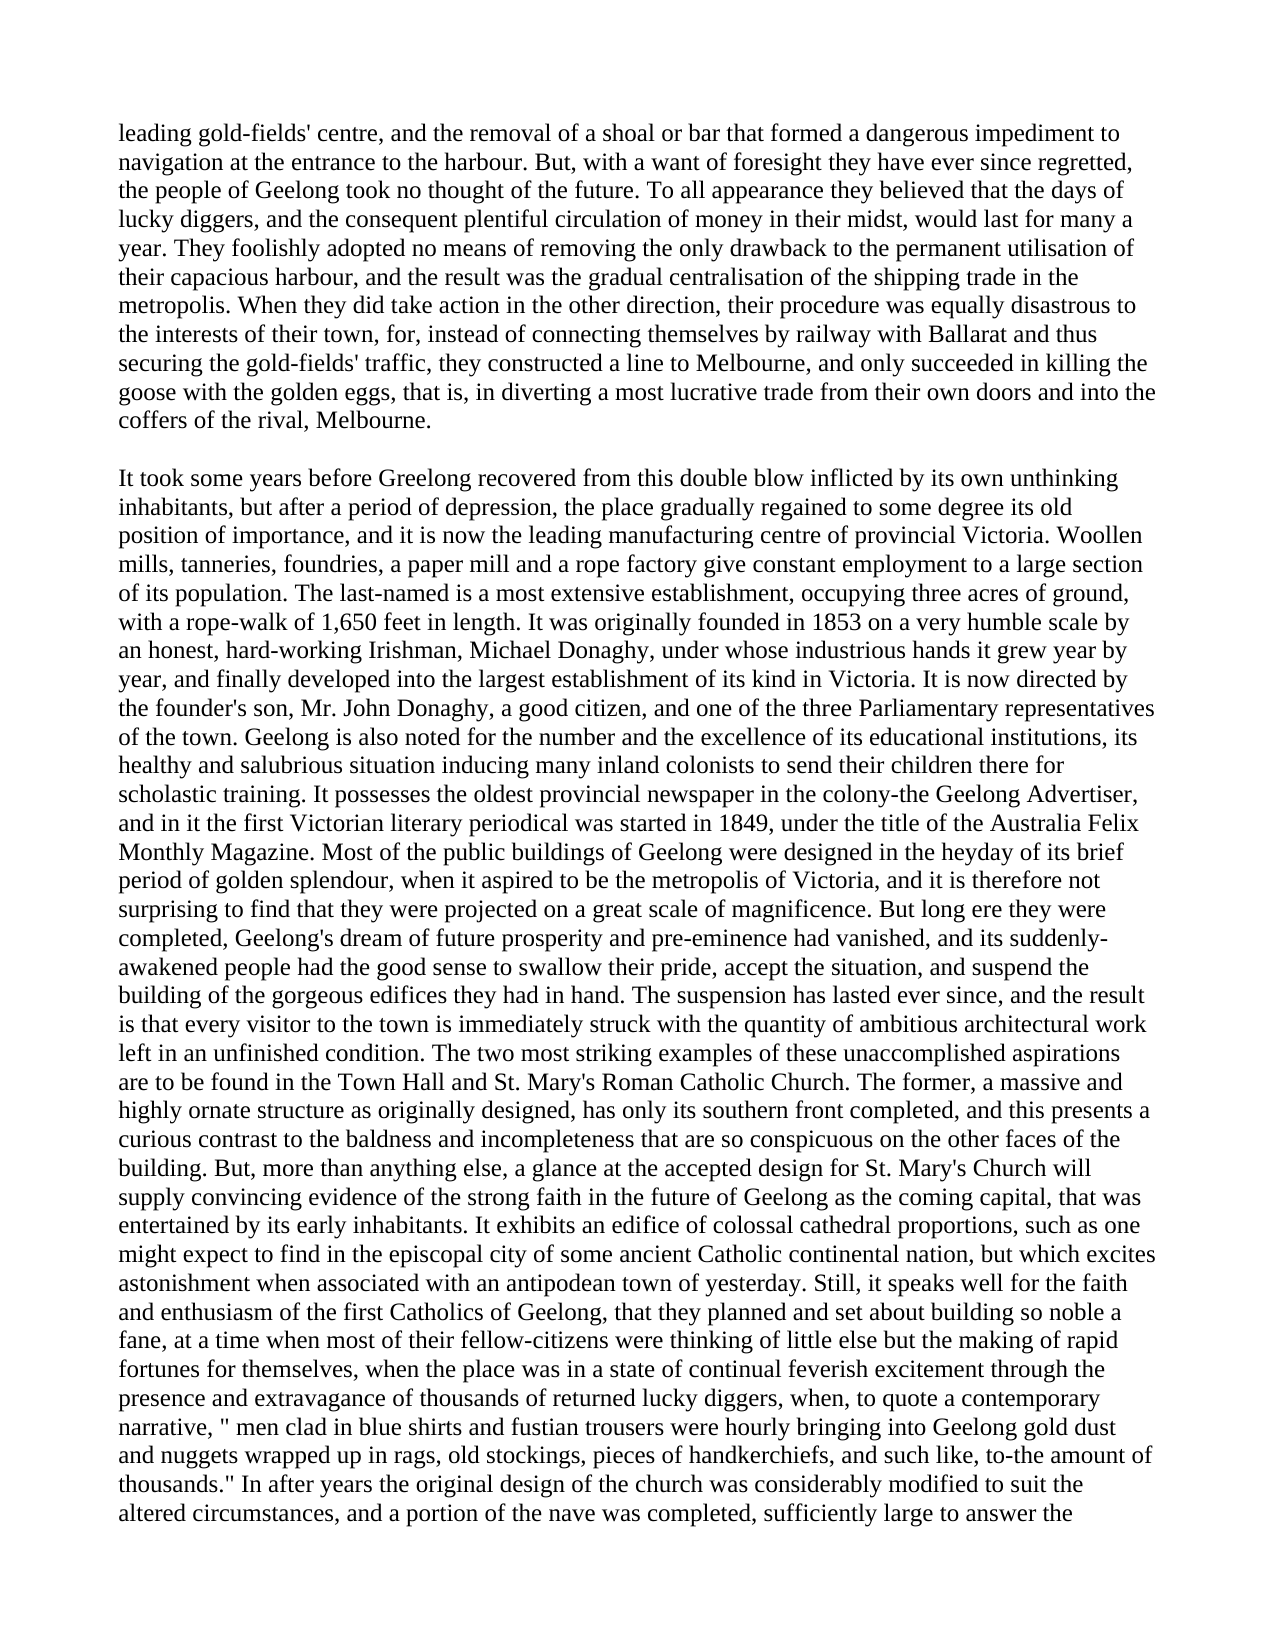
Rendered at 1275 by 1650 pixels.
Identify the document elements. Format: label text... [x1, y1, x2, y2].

text It took some years before Greelong recovered from this double blow inflicted by its own unthinking inhabitants, but after a period of depression, the place gradually regained to some degree its old position of importance, and it is now the leading manufacturing centre of provincial Victoria. Woollen mills, tanneries, foundries, a paper mill and a rope factory give constant employment to a large section of its population. The last-named is a most extensive establishment, occupying three acres of ground, with a rope-walk of 1,650 feet in length. It was originally founded in 1853 on a very humble scale by an honest, hard-working Irishman, Michael Donaghy, under whose industrious hands it grew year by year, and finally developed into the largest establishment of its kind in Victoria. It is now directed by the founder's son, Mr. John Donaghy, a good citizen, and one of the three Parliamentary representatives of the town. Geelong is also noted for the number and the excellence of its educational institutions, its healthy and salubrious situation inducing many inland colonists to send their children there for scholastic training. It possesses the oldest provincial newspaper in the colony-the Geelong Advertiser, and in it the first Victorian literary periodical was started in 1849, under the title of the Australia Felix Monthly Magazine. Most of the public buildings of Geelong were designed in the heyday of its brief period of golden splendour, when it aspired to be the metropolis of Victoria, and it is therefore not surprising to find that they were projected on a great scale of magnificence. But long ere they were completed, Geelong's dream of future prosperity and pre-eminence had vanished, and its suddenly-awakened people had the good sense to swallow their pride, accept the situation, and suspend the building of the gorgeous edifices they had in hand. The suspension has lasted ever since, and the result is that every visitor to the town is immediately struck with the quantity of ambitious architectural work left in an unfinished condition. The two most striking examples of these unaccomplished aspirations are to be found in the Town Hall and St. Mary's Roman Catholic Church. The former, a massive and highly ornate structure as originally designed, has only its southern front completed, and this presents a curious contrast to the baldness and incompleteness that are so conspicuous on the other faces of the building. But, more than anything else, a glance at the accepted design for St. Mary's Church will supply convincing evidence of the strong faith in the future of Geelong as the coming capital, that was entertained by its early inhabitants. It exhibits an edifice of colossal cathedral proportions, such as one might expect to find in the episcopal city of some ancient Catholic continental nation, but which excites astonishment when associated with an antipodean town of yesterday. Still, it speaks well for the faith and enthusiasm of the first Catholics of Geelong, that they planned and set about building so noble a fane, at a time when most of their fellow-citizens were thinking of little else but the making of rapid fortunes for themselves, when the place was in a state of continual feverish excitement through the presence and extravagance of thousands of returned lucky diggers, when, to quote a contemporary narrative, " men clad in blue shirts and fustian trousers were hourly bringing into Geelong gold dust and nuggets wrapped up in rags, old stockings, pieces of handkerchiefs, and such like, to-the amount of thousands." In after years the original design of the church was considerably modified to suit the altered circumstances, and a portion of the nave was completed, sufficiently large to answer the [118, 463, 1157, 1527]
text leading gold-fields' centre, and the removal of a shoal or bar that formed a dangerous impediment to navigation at the entrance to the harbour. But, with a want of foresight they have ever since regretted, the people of Geelong took no thought of the future. To all appearance they believed that the days of lucky diggers, and the consequent plentiful circulation of money in their midst, would last for many a year. They foolishly adopted no means of removing the only drawback to the permanent utilisation of their capacious harbour, and the result was the gradual centralisation of the shipping trade in the metropolis. When they did take action in the other direction, their procedure was equally disastrous to the interests of their town, for, instead of connecting themselves by railway with Ballarat and thus securing the gold-fields' traffic, they constructed a line to Melbourne, and only succeeded in killing the goose with the golden eggs, that is, in diverting a most lucrative trade from their own doors and into the coffers of the rival, Melbourne. [118, 118, 1157, 434]
